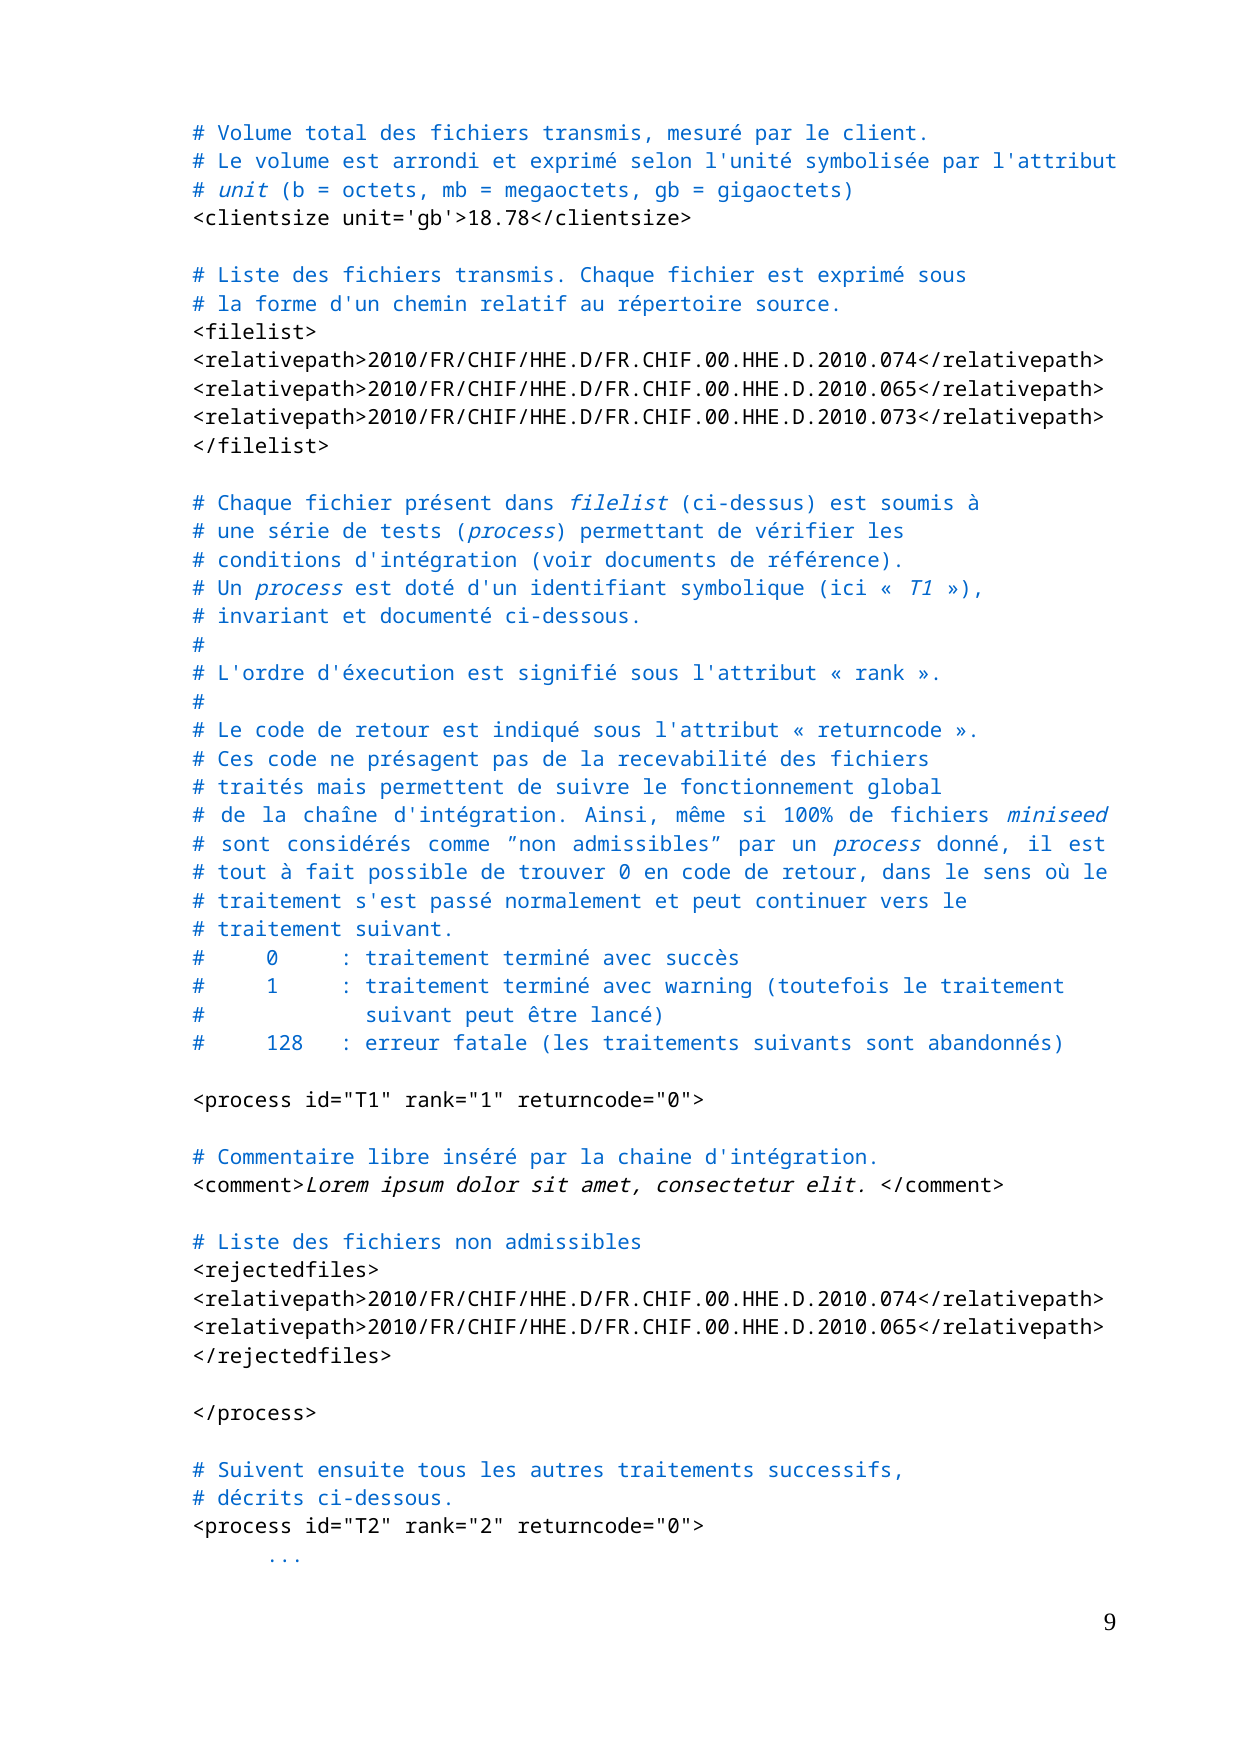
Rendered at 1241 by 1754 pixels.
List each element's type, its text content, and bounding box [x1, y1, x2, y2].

text # Commentaire libre inséré par la chaine d'intégration. [118, 1142, 1122, 1170]
text <process id="T1" rank="1" returncode="0"> [118, 1085, 1122, 1113]
text # Le volume est arrondi et exprimé selon l'unité symbolisée par l'attribut [118, 147, 1122, 175]
text <filelist> [118, 317, 1122, 346]
text # [118, 630, 1122, 658]
text # 128 : erreur fatale (les traitements suivants sont abandonnés) [118, 1028, 1122, 1057]
text # traités mais permettent de suivre le fonctionnement global [118, 772, 1122, 801]
text <rejectedfiles> [118, 1256, 1122, 1284]
text # 0 : traitement terminé avec succès [118, 943, 1122, 971]
text # invariant et documenté ci-dessous. [118, 602, 1122, 630]
text <relativepath>2010/FR/CHIF/HHE.D/FR.CHIF.00.HHE.D.2010.073</relativepath> [118, 402, 1122, 431]
text # Suivent ensuite tous les autres traitements successifs, [118, 1455, 1122, 1483]
text # L'ordre d'éxecution est signifié sous l'attribut « rank ». [118, 658, 1122, 687]
text <relativepath>2010/FR/CHIF/HHE.D/FR.CHIF.00.HHE.D.2010.074</relativepath> [118, 346, 1122, 374]
text </filelist> [118, 431, 1122, 459]
text # une série de tests (process) permettant de vérifier les [118, 516, 1122, 545]
text <comment>Lorem ipsum dolor sit amet, consectetur elit. </comment> [118, 1170, 1122, 1199]
text </rejectedfiles> [118, 1341, 1122, 1369]
text # décrits ci-dessous. [118, 1483, 1122, 1512]
text ... [118, 1540, 1122, 1568]
text # traitement suivant. [118, 914, 1122, 943]
text # de la chaîne d'intégration. Ainsi, même si 100% de fichiers miniseed # sont considérés comme ”non admissibles” par un process donné, il est # tout à fait possible de trouver 0 en code de retour, dans le sens où le # traitement s'est passé normalement et peut continuer vers le [118, 801, 1122, 914]
text # Un process est doté d'un identifiant symbolique (ici « T1 »), [118, 573, 1122, 602]
text <relativepath>2010/FR/CHIF/HHE.D/FR.CHIF.00.HHE.D.2010.065</relativepath> [118, 374, 1122, 402]
text # suivant peut être lancé) [118, 1000, 1122, 1028]
text # Le code de retour est indiqué sous l'attribut « returncode ». [118, 715, 1122, 744]
text # Chaque fichier présent dans filelist (ci-dessus) est soumis à [118, 488, 1122, 516]
text # conditions d'intégration (voir documents de référence). [118, 545, 1122, 573]
text # Liste des fichiers non admissibles [118, 1227, 1122, 1256]
text </process> [118, 1398, 1122, 1426]
text # Volume total des fichiers transmis, mesuré par le client. [118, 118, 1122, 147]
text <clientsize unit='gb'>18.78</clientsize> [118, 203, 1122, 232]
text <process id="T2" rank="2" returncode="0"> [118, 1512, 1122, 1540]
text <relativepath>2010/FR/CHIF/HHE.D/FR.CHIF.00.HHE.D.2010.074</relativepath> [118, 1284, 1122, 1312]
text # unit (b = octets, mb = megaoctets, gb = gigaoctets) [118, 175, 1122, 203]
text # Liste des fichiers transmis. Chaque fichier est exprimé sous [118, 260, 1122, 289]
text # 1 : traitement terminé avec warning (toutefois le traitement [118, 971, 1122, 1000]
text <relativepath>2010/FR/CHIF/HHE.D/FR.CHIF.00.HHE.D.2010.065</relativepath> [118, 1312, 1122, 1341]
text # la forme d'un chemin relatif au répertoire source. [118, 289, 1122, 317]
text # [118, 687, 1122, 715]
text # Ces code ne présagent pas de la recevabilité des fichiers [118, 744, 1122, 772]
